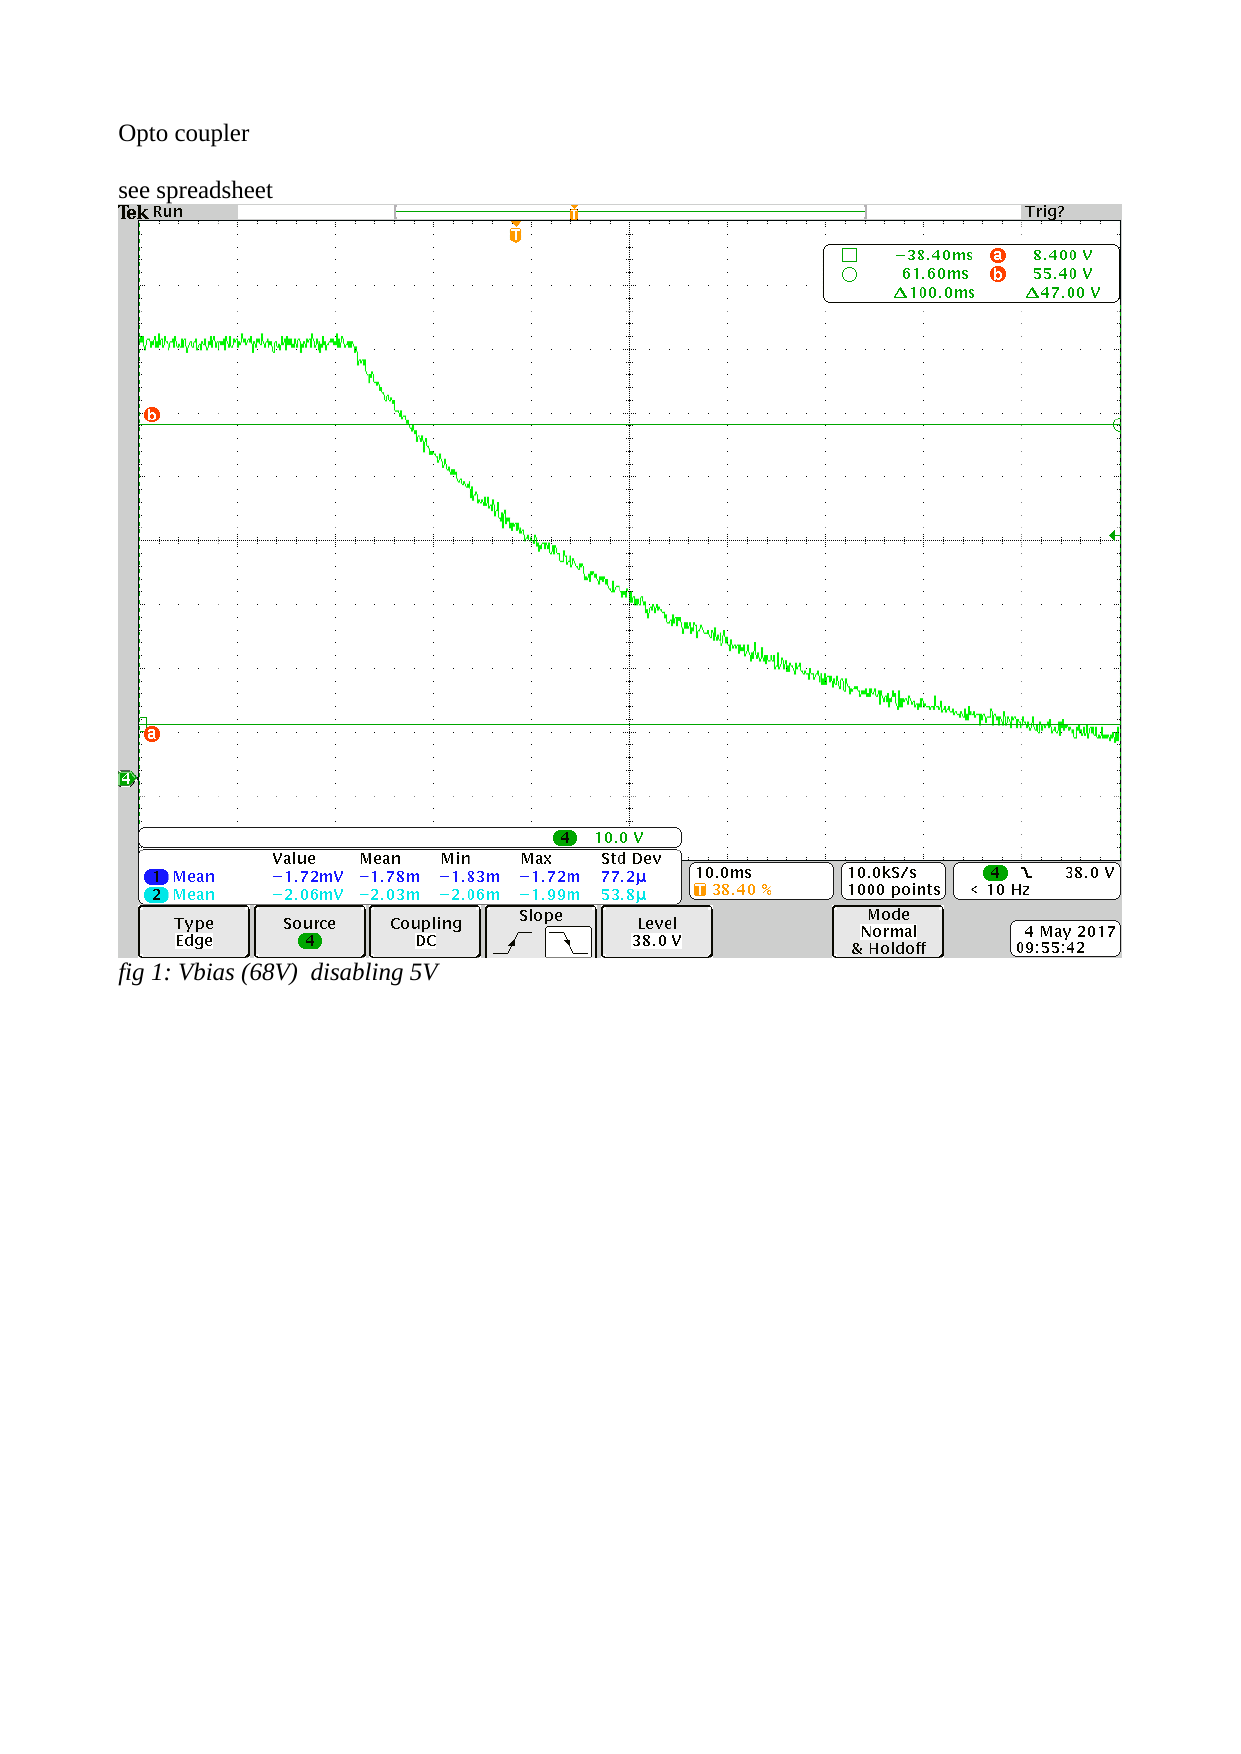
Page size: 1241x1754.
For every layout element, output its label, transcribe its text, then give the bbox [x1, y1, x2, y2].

text Opto coupler [118, 118, 1122, 147]
text see spreadsheet [118, 176, 1122, 204]
text fig 1: Vbias (68V) disabling 5V [118, 958, 1122, 986]
picture [118, 204, 1122, 958]
